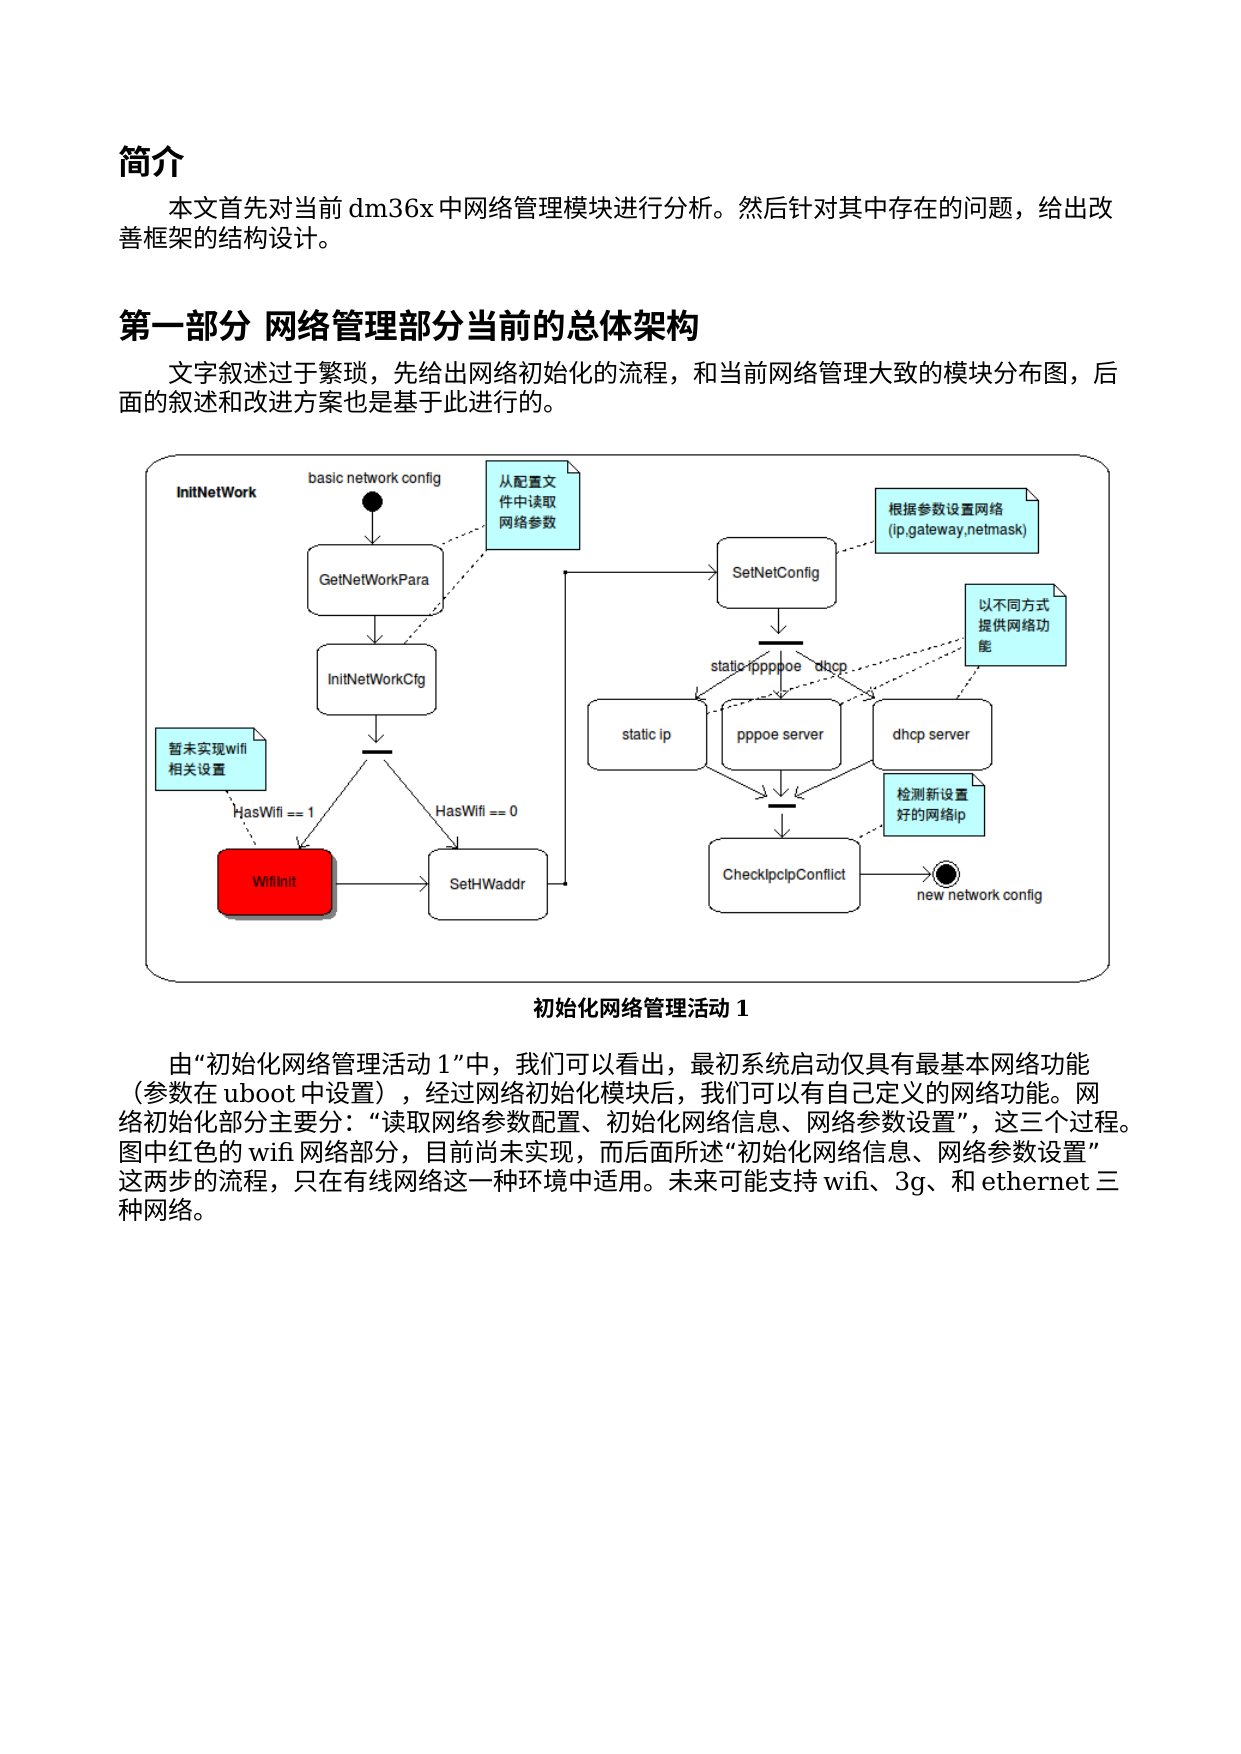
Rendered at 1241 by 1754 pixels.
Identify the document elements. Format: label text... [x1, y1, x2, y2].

text 文字叙述过于繁琐，先给出网络初始化的流程，和当前网络管理大致的模块分布图，后面的叙述和改进方案也是基于此进行的。 [118, 359, 1122, 417]
text 由“初始化网络管理活动1”中，我们可以看出，最初系统启动仅具有最基本网络功能（参数在uboot中设置），经过网络初始化模块后，我们可以有自己定义的网络功能。网络初始化部分主要分：“读取网络参数配置、初始化网络信息、网络参数设置”，这三个过程。图中红色的wifi网络部分，目前尚未实现，而后面所述“初始化网络信息、网络参数设置”这两步的流程，只在有线网络这一种环境中适用。未来可能支持wifi、3g、和ethernet三种网络。 [118, 1050, 1122, 1225]
subtitle 简介 [118, 143, 1122, 182]
picture [118, 446, 1123, 996]
text 本文首先对当前dm36x中网络管理模块进行分析。然后针对其中存在的问题，给出改善框架的结构设计。 [118, 195, 1122, 253]
text 初始化网络管理活动1 [118, 996, 1122, 1021]
subtitle 第一部分 网络管理部分当前的总体架构 [118, 307, 1122, 346]
